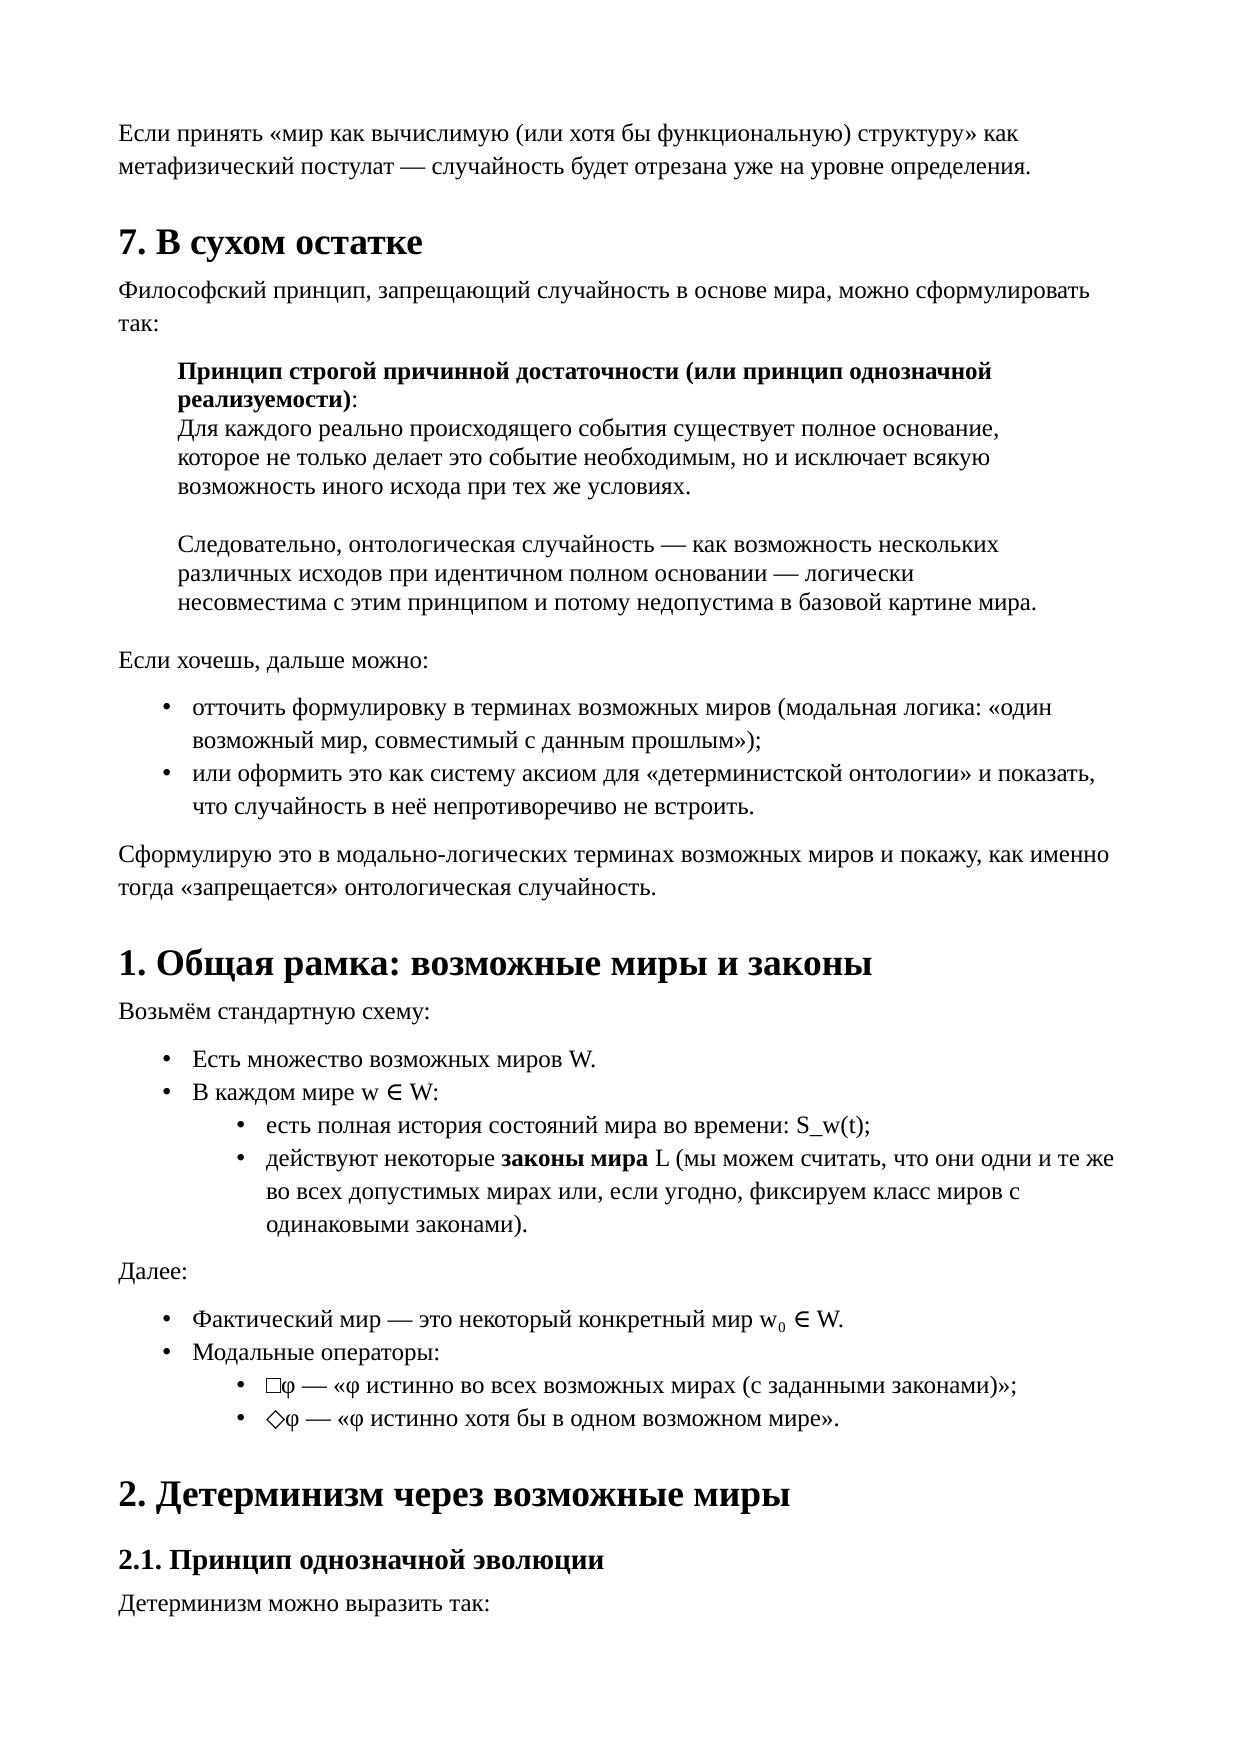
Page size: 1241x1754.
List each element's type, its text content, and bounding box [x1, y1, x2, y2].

list действуют некоторые законы мира L (мы можем считать, что они одни и те же во всех допустимых мирах или, если угодно, фиксируем класс миров с одинаковыми законами). [236, 1143, 1122, 1238]
list Модальные операторы: [162, 1337, 1122, 1366]
list В каждом мире w ∈ W: [162, 1077, 1122, 1106]
subtitle 7. В сухом остатке [118, 219, 1122, 263]
list или оформить это как систему аксиом для «детерминистской онтологии» и показать, что случайность в неё непротиворечиво не встроить. [162, 758, 1122, 820]
text Сформулирую это в модально-логических терминах возможных миров и покажу, как именно тогда «запрещается» онтологическая случайность. [118, 839, 1122, 901]
text Принцип строгой причинной достаточности (или принцип однозначной реализуемости): Для каждого реально происходящего события существует полное основание, которое не только делает это событие необходимым, но и исключает всякую возможность иного исхода при тех же условиях. [177, 356, 1063, 499]
subtitle 1. Общая рамка: возможные миры и законы [118, 941, 1122, 984]
text Возьмём стандартную схему: [118, 996, 1122, 1025]
list ◇φ — «φ истинно хотя бы в одном возможном мире». [236, 1403, 1122, 1432]
text Если принять «мир как вычислимую (или хотя бы функциональную) структуру» как метафизический постулат — случайность будет отрезана уже на уровне определения. [118, 118, 1122, 180]
subtitle 2.1. Принцип однозначной эволюции [118, 1542, 1122, 1575]
list Есть множество возможных миров W. [162, 1044, 1122, 1072]
text Следовательно, онтологическая случайность — как возможность нескольких различных исходов при идентичном полном основании — логически несовместима с этим принципом и потому недопустима в базовой картине мира. [177, 529, 1063, 615]
list □φ — «φ истинно во всех возможных мирах (с заданными законами)»; [236, 1370, 1122, 1399]
text Далее: [118, 1256, 1122, 1285]
subtitle 2. Детерминизм через возможные миры [118, 1472, 1122, 1515]
list отточить формулировку в терминах возможных миров (модальная логика: «один возможный мир, совместимый с данным прошлым»); [162, 692, 1122, 754]
list Фактический мир — это некоторый конкретный мир w₀ ∈ W. [162, 1304, 1122, 1333]
list есть полная история состояний мира во времени: S_w(t); [236, 1110, 1122, 1138]
text Если хочешь, дальше можно: [118, 645, 1122, 673]
text Философский принцип, запрещающий случайность в основе мира, можно сформулировать так: [118, 275, 1122, 337]
text Детерминизм можно выразить так: [118, 1588, 1122, 1617]
